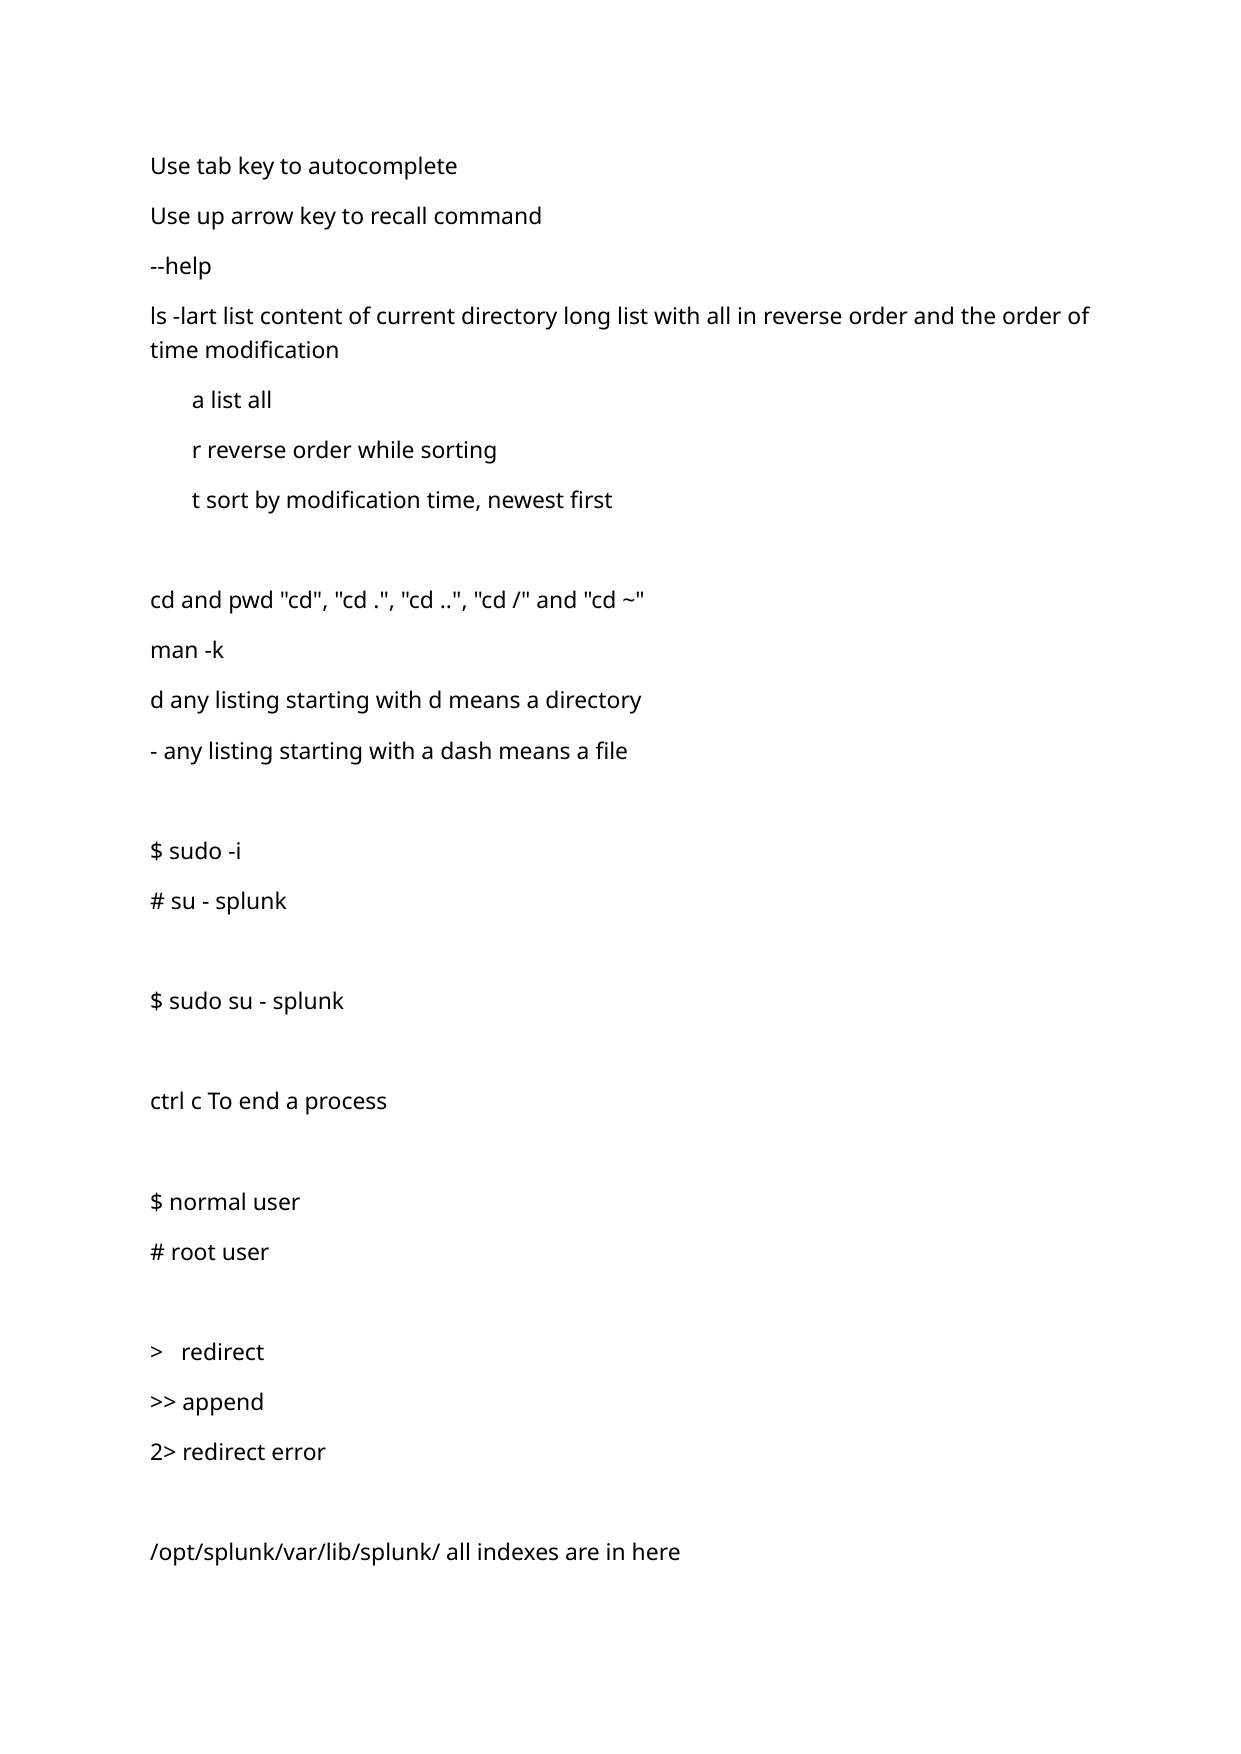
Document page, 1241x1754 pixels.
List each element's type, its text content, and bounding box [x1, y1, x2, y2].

text # su - splunk [150, 885, 1090, 916]
text d any listing starting with d means a directory [150, 684, 1090, 716]
text t sort by modification time, newest first [150, 484, 1090, 515]
text >> append [150, 1386, 1090, 1417]
text # root user [150, 1236, 1090, 1267]
text man -k [150, 634, 1090, 666]
text --help [150, 250, 1090, 281]
text ctrl c To end a process [150, 1085, 1090, 1117]
text ls -lart list content of current directory long list with all in reverse order and the order of time modification [150, 300, 1090, 365]
text $ normal user [150, 1186, 1090, 1217]
text /opt/splunk/var/lib/splunk/ all indexes are in here [150, 1536, 1090, 1567]
text $ sudo su - splunk [150, 985, 1090, 1016]
text Use up arrow key to recall command [150, 200, 1090, 231]
text $ sudo -i [150, 835, 1090, 866]
text > redirect [150, 1336, 1090, 1367]
text cd and pwd "cd", "cd .", "cd ..", "cd /" and "cd ~" [150, 584, 1090, 616]
text - any listing starting with a dash means a file [150, 734, 1090, 766]
text a list all [150, 384, 1090, 415]
text 2> redirect error [150, 1436, 1090, 1467]
text Use tab key to autocomplete [150, 150, 1090, 181]
text r reverse order while sorting [150, 434, 1090, 465]
